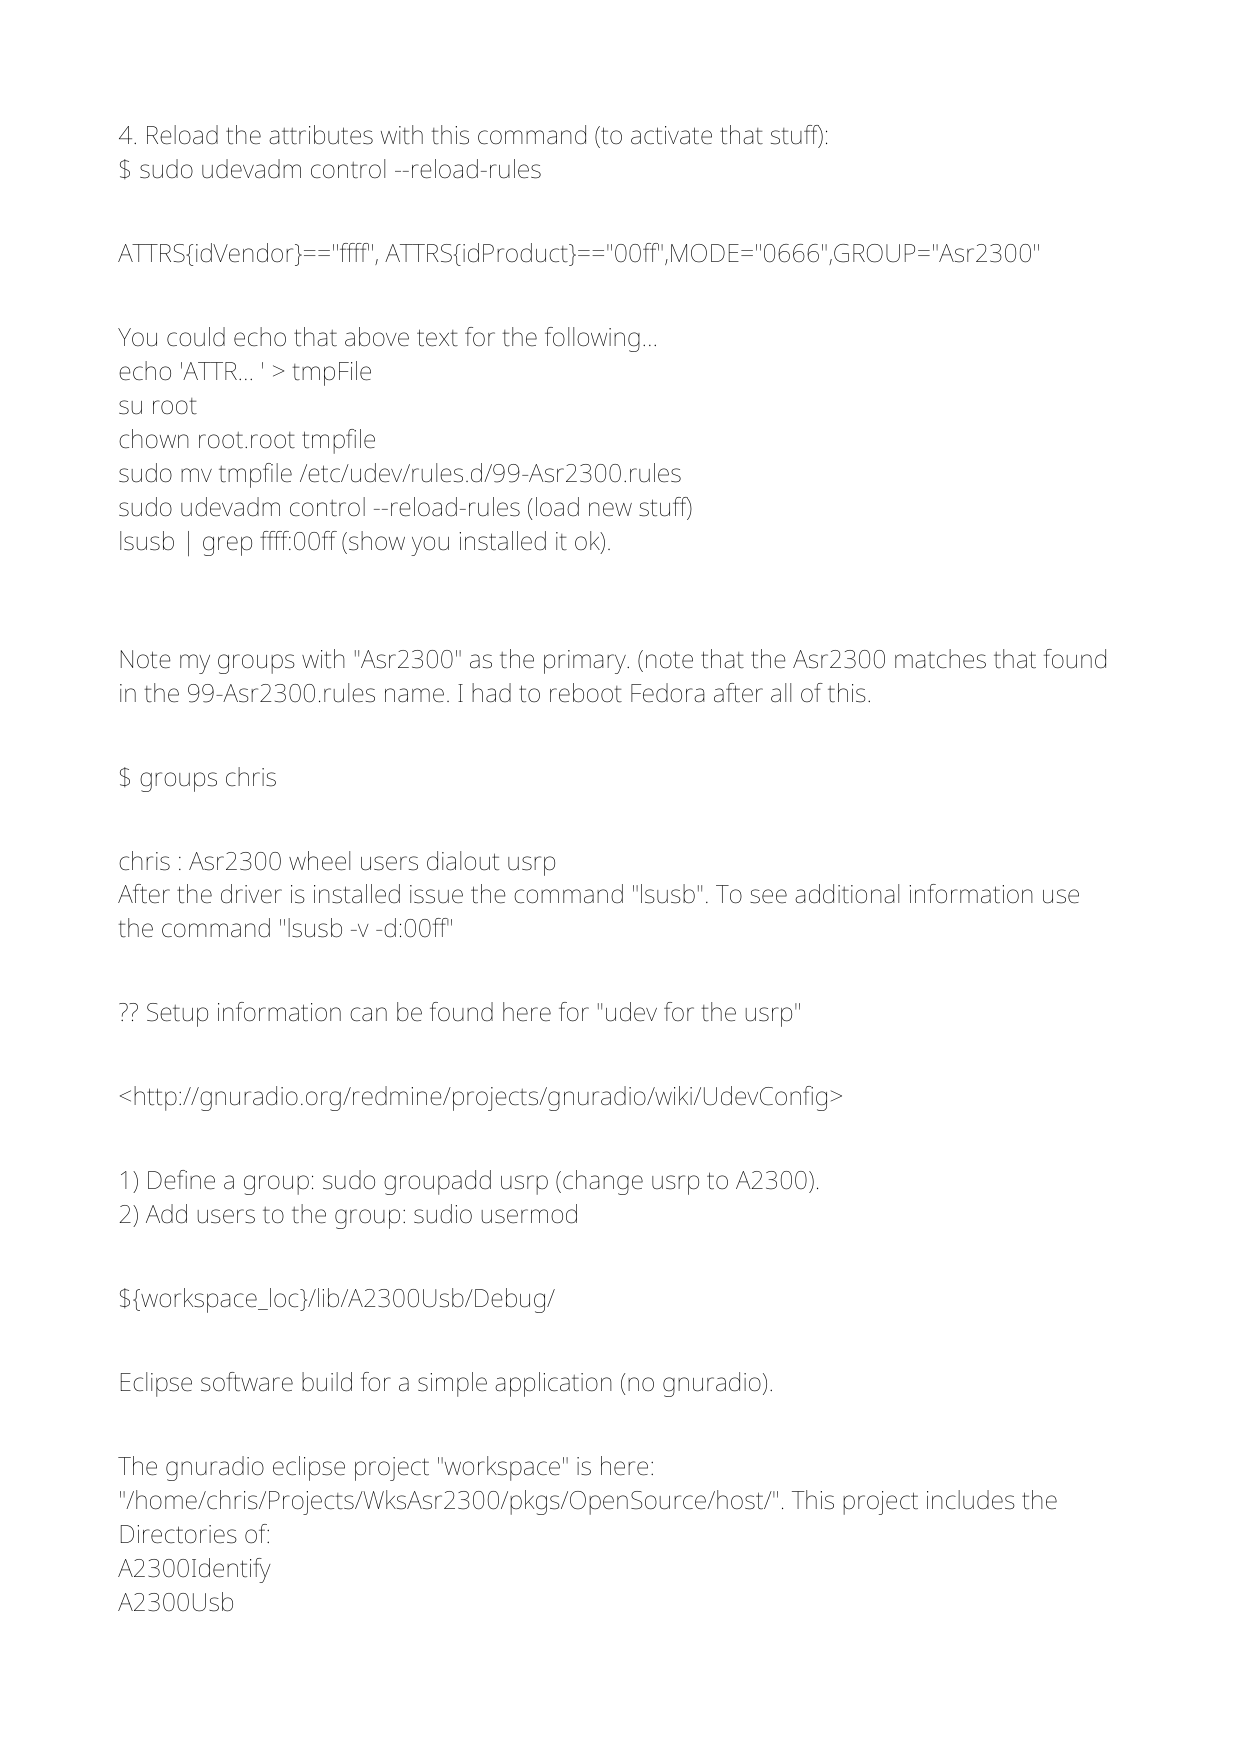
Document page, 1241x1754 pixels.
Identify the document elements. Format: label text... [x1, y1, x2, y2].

text The gnuradio eclipse project "workspace" is here: "/home/chris/Projects/WksAsr2300/pkgs/OpenSource/host/". This project includes the Directories of: A2300Identify A2300Usb [118, 1449, 1122, 1619]
text You could echo that above text for the following... echo 'ATTR... ' > tmpFile su root chown root.root tmpfile sudo mv tmpfile /etc/udev/rules.d/99-Asr2300.rules sudo udevadm control --reload-rules (load new stuff) lsusb | grep ffff:00ff (show you installed it ok). [118, 320, 1122, 592]
text Note my groups with "Asr2300" as the primary. (note that the Asr2300 matches that found in the 99-Asr2300.rules name. I had to reboot Fedora after all of this. [118, 642, 1122, 709]
text 1) Define a group: sudo groupadd usrp (change usrp to A2300). 2) Add users to the group: sudio usermod [118, 1163, 1122, 1231]
text ${workspace_loc}/lib/A2300Usb/Debug/ [118, 1281, 1122, 1315]
text Eclipse software build for a simple application (no gnuradio). [118, 1365, 1122, 1399]
text chris : Asr2300 wheel users dialout usrp After the driver is installed issue the command "lsusb". To see additional information use the command "lsusb -v -d:00ff" [118, 843, 1122, 945]
text ATTRS{idVendor}=="ffff", ATTRS{idProduct}=="00ff",MODE="0666",GROUP="Asr2300" [118, 236, 1122, 270]
text $ groups chris [118, 759, 1122, 793]
text 4. Reload the attributes with this command (to activate that stuff): $ sudo udevadm control --reload-rules [118, 118, 1122, 186]
text <http://gnuradio.org/redmine/projects/gnuradio/wiki/UdevConfig> [118, 1079, 1122, 1113]
text ?? Setup information can be found here for "udev for the usrp" [118, 995, 1122, 1029]
